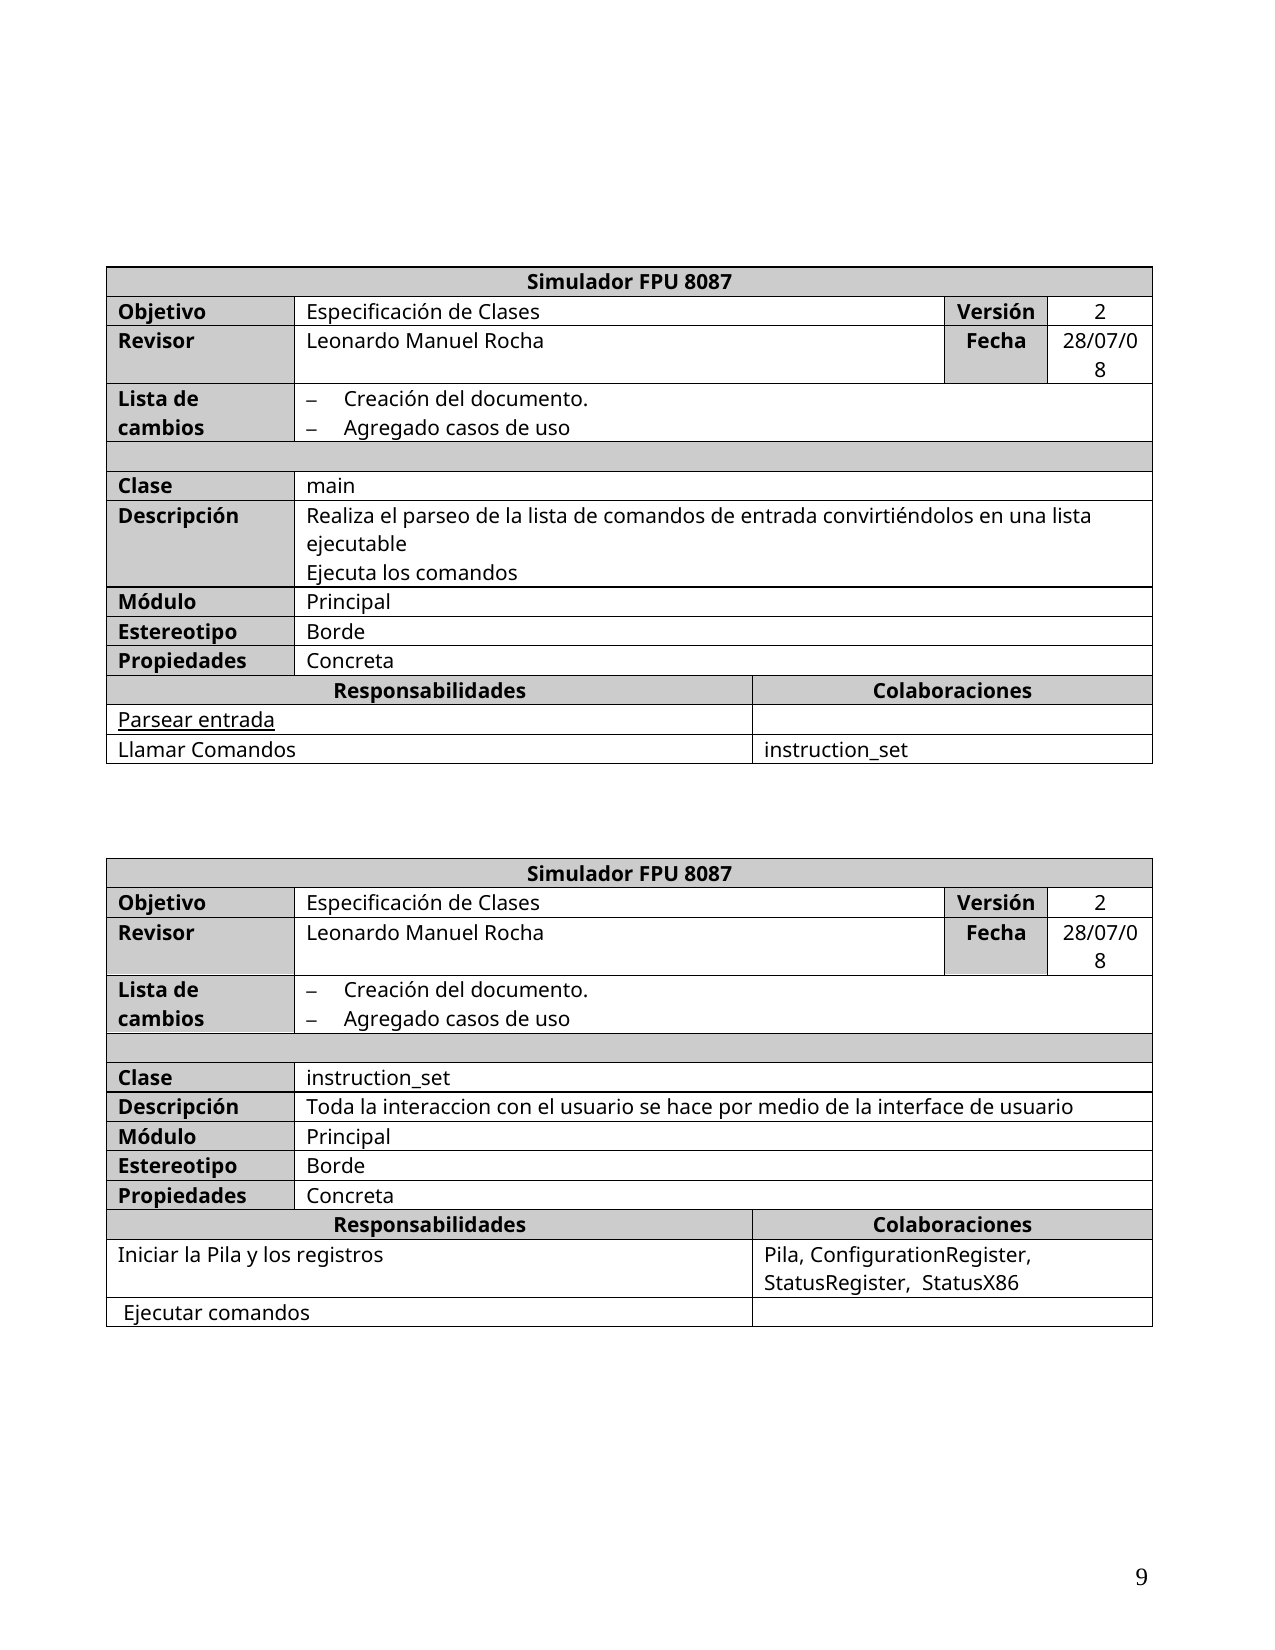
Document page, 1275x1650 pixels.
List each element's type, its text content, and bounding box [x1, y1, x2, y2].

table_cell Módulo [107, 1122, 294, 1150]
table_cell Estereotipo [107, 1151, 294, 1180]
table_cell Objetivo [107, 297, 294, 325]
table_cell Estereotipo [107, 617, 294, 645]
table_cell Responsabilidades [107, 676, 752, 704]
table_cell Leonardo Manuel Rocha [295, 326, 944, 383]
table_cell Propiedades [107, 646, 294, 675]
table_cell [107, 1034, 1152, 1062]
table_cell Lista de cambios [107, 384, 294, 441]
table_cell instruction_set [753, 735, 1152, 763]
table_cell Lista de cambios [107, 976, 294, 1032]
table_cell Colaboraciones [753, 1210, 1152, 1239]
table_cell Leonardo Manuel Rocha [295, 918, 944, 974]
table_cell Versión [945, 888, 1047, 917]
table_cell Borde [295, 617, 1152, 645]
table_cell Parsear entrada [107, 705, 752, 734]
table_cell Creación del documento. Agregado casos de uso [295, 384, 1152, 441]
table_cell instruction_set [295, 1063, 1152, 1091]
table_cell Especificación de Clases [295, 888, 944, 917]
table_cell Llamar Comandos [107, 735, 752, 763]
table_cell Creación del documento. Agregado casos de uso [295, 976, 1152, 1032]
table_cell Principal [295, 1122, 1152, 1150]
table_cell [753, 1298, 1152, 1326]
table_header Simulador FPU 8087 [107, 268, 1152, 296]
table_cell 28/07/08 [1048, 326, 1152, 383]
table_cell Principal [295, 588, 1152, 616]
table_cell Descripción [107, 1093, 294, 1121]
table_header Simulador FPU 8087 [107, 859, 1152, 887]
table_cell Clase [107, 1063, 294, 1091]
table_cell 2 [1048, 888, 1152, 917]
table_cell Objetivo [107, 888, 294, 917]
table_cell Concreta [295, 646, 1152, 675]
table_cell 28/07/08 [1048, 918, 1152, 974]
table_cell [753, 705, 1152, 734]
table_cell Fecha [945, 918, 1047, 974]
table_cell Pila, ConfigurationRegister, StatusRegister, StatusX86 [753, 1240, 1152, 1297]
table_cell Ejecutar comandos [107, 1298, 752, 1326]
table_cell Colaboraciones [753, 676, 1152, 704]
table_cell main [295, 472, 1152, 500]
table_cell Fecha [945, 326, 1047, 383]
table_cell Borde [295, 1151, 1152, 1180]
table_cell Revisor [107, 918, 294, 974]
table_cell Revisor [107, 326, 294, 383]
table_cell Especificación de Clases [295, 297, 944, 325]
table_cell Propiedades [107, 1181, 294, 1209]
table_cell Módulo [107, 588, 294, 616]
table_cell Clase [107, 472, 294, 500]
table_cell [107, 442, 1152, 471]
table_cell Responsabilidades [107, 1210, 752, 1239]
table_cell Descripción [107, 501, 294, 586]
table_cell Iniciar la Pila y los registros [107, 1240, 752, 1297]
table_cell Realiza el parseo de la lista de comandos de entrada convirtiéndolos en una lista ejecutable Ejecuta los comandos [295, 501, 1152, 586]
table_cell 2 [1048, 297, 1152, 325]
table_cell Versión [945, 297, 1047, 325]
table_cell Toda la interaccion con el usuario se hace por medio de la interface de usuario [295, 1093, 1152, 1121]
table_cell Concreta [295, 1181, 1152, 1209]
